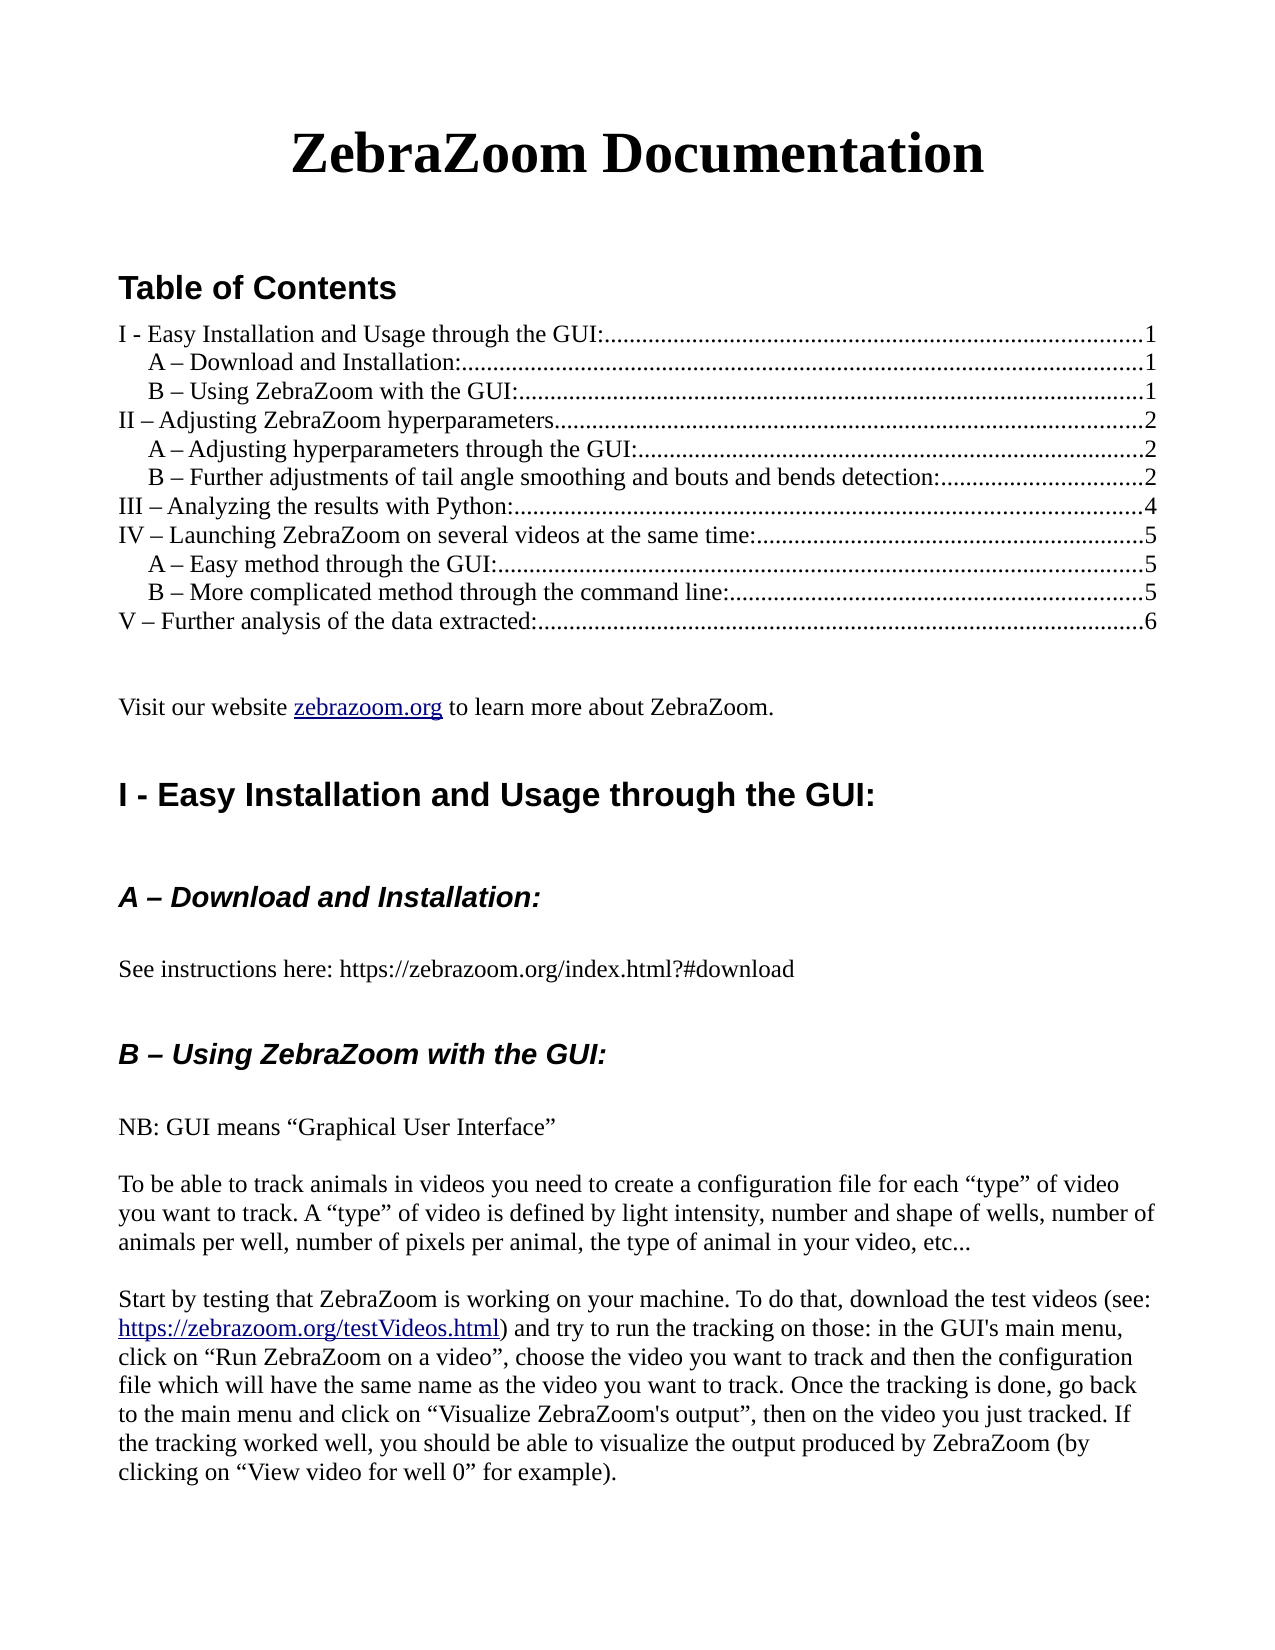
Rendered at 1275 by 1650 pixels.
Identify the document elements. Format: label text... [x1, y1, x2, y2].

text A – Download and Installation: 1 [148, 347, 1157, 376]
text II – Adjusting ZebraZoom hyperparameters 2 [118, 405, 1157, 434]
text NB: GUI means “Graphical User Interface” [118, 1112, 1157, 1141]
subtitle A – Download and Installation: [118, 880, 1157, 913]
text IV – Launching ZebraZoom on several videos at the same time: 5 [118, 520, 1157, 549]
text III – Analyzing the results with Python: 4 [118, 491, 1157, 520]
text See instructions here: https://zebrazoom.org/index.html?#download [118, 954, 1157, 983]
text B – Using ZebraZoom with the GUI: 1 [148, 376, 1157, 405]
text B – More complicated method through the command line: 5 [148, 577, 1157, 606]
text To be able to track animals in videos you need to create a configuration file for each “type” of video you want to track. A “type” of video is defined by light intensity, number and shape of wells, number of animals per well, number of pixels per animal, the type of animal in your video, etc... [118, 1169, 1157, 1256]
text Start by testing that ZebraZoom is working on your machine. To do that, download the test videos (see: https://zebrazoom.org/testVideos.html) and try to run the tracking on those: in the GUI's main menu, click on “Run ZebraZoom on a video”, choose the video you want to track and then the configuration file which will have the same name as the video you want to track. Once the tracking is done, go back to the main menu and click on “Visualize ZebraZoom's output”, then on the video you just tracked. If the tracking worked well, you should be able to visualize the output produced by ZebraZoom (by clicking on “View video for well 0” for example). [118, 1284, 1157, 1486]
text Visit our website zebrazoom.org to learn more about ZebraZoom. [118, 692, 1157, 721]
text A – Easy method through the GUI: 5 [148, 549, 1157, 577]
text ZebraZoom Documentation [118, 118, 1157, 185]
text V – Further analysis of the data extracted: 6 [118, 606, 1157, 635]
subtitle I - Easy Installation and Usage through the GUI: [118, 775, 1157, 813]
subtitle Table of Contents [118, 268, 1157, 306]
text I - Easy Installation and Usage through the GUI: 1 [118, 319, 1157, 347]
subtitle B – Using ZebraZoom with the GUI: [118, 1037, 1157, 1071]
text A – Adjusting hyperparameters through the GUI: 2 [148, 434, 1157, 462]
text B – Further adjustments of tail angle smoothing and bouts and bends detection: 2 [148, 462, 1157, 491]
